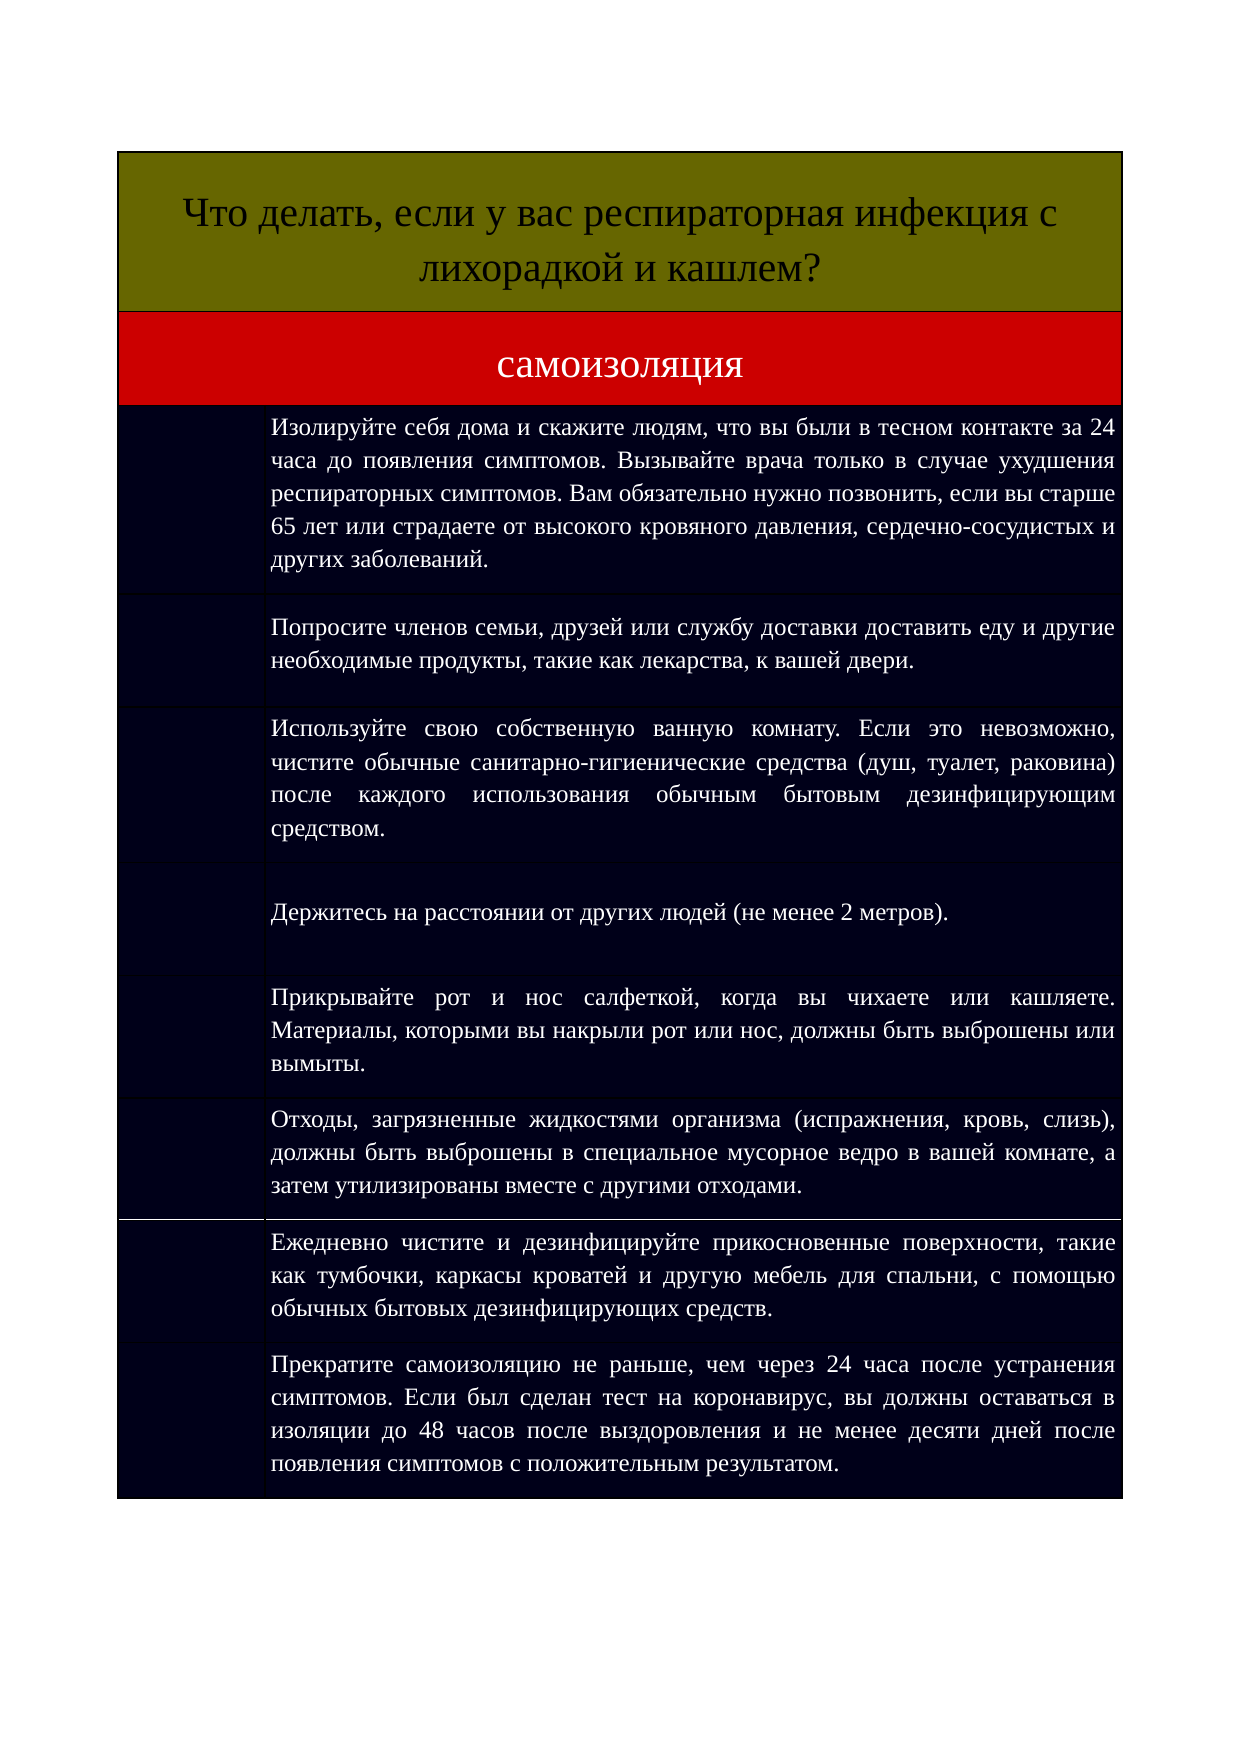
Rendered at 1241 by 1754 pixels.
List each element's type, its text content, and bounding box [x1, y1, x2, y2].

table_cell [119, 1221, 264, 1342]
table_cell Прекратите самоизоляцию не раньше, чем через 24 часа после устранения симптомов. Если был сделан тест на коронавирус, вы должны оставаться в изоляции до 48 часов после выздоровления и не менее десяти дней после появления симптомов с положительным результатом. [266, 1343, 1121, 1497]
table_cell [119, 863, 264, 975]
table_header Что делать, если у вас респираторная инфекция с лихорадкой и кашлем? [119, 153, 1121, 311]
table_cell самоизоляция [119, 312, 1121, 405]
table_cell Ежедневно чистите и дезинфицируйте прикосновенные поверхности, такие как тумбочки, каркасы кроватей и другую мебель для спальни, с помощью обычных бытовых дезинфицирующих средств. [266, 1221, 1121, 1342]
table_cell Держитесь на расстоянии от других людей (не менее 2 метров). [266, 863, 1121, 975]
table_cell [119, 1099, 264, 1219]
table_cell [119, 595, 264, 706]
table_cell [119, 708, 264, 862]
table_cell [119, 406, 264, 593]
table_cell Прикрывайте рот и нос салфеткой, когда вы чихаете или кашляете. Материалы, которыми вы накрыли рот или нос, должны быть выброшены или вымыты. [266, 976, 1121, 1097]
table_cell Отходы, загрязненные жидкостями организма (испражнения, кровь, слизь), должны быть выброшены в специальное мусорное ведро в вашей комнате, а затем утилизированы вместе с другими отходами. [266, 1099, 1121, 1219]
table_cell Попросите членов семьи, друзей или службу доставки доставить еду и другие необходимые продукты, такие как лекарства, к вашей двери. [266, 595, 1121, 706]
table_cell Изолируйте себя дома и скажите людям, что вы были в тесном контакте за 24 часа до появления симптомов. Вызывайте врача только в случае ухудшения респираторных симптомов. Вам обязательно нужно позвонить, если вы старше 65 лет или страдаете от высокого кровяного давления, сердечно-сосудистых и других заболеваний. [266, 406, 1121, 593]
table_cell Используйте свою собственную ванную комнату. Если это невозможно, чистите обычные санитарно-гигиенические средства (душ, туалет, раковина) после каждого использования обычным бытовым дезинфицирующим средством. [266, 708, 1121, 862]
table_cell [119, 976, 264, 1097]
table_cell [119, 1343, 264, 1497]
